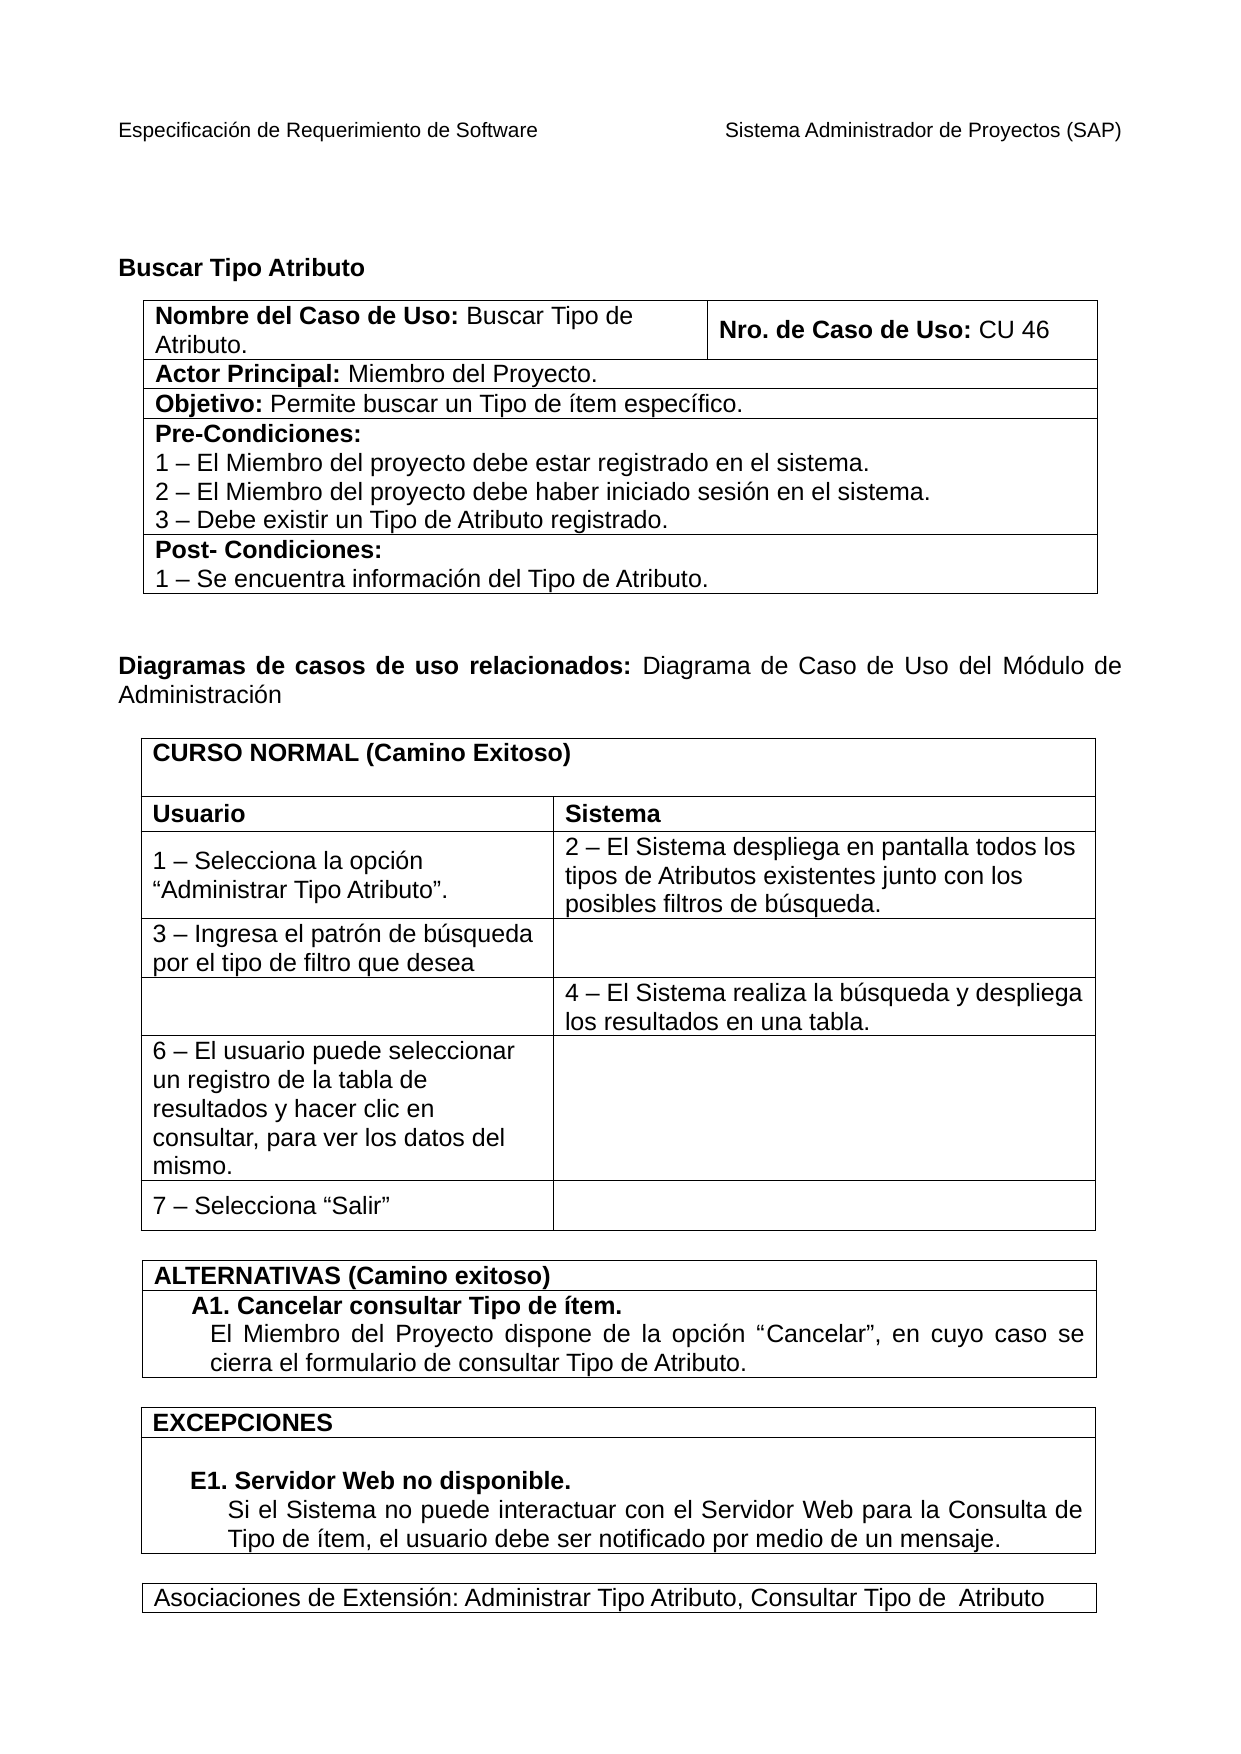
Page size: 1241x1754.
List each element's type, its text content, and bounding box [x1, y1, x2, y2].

table_header Nombre del Caso de Uso: Buscar Tipo de Atributo. [144, 301, 707, 358]
text Buscar Tipo Atributo [118, 253, 1122, 282]
table_cell Pre-Condiciones: 1 – El Miembro del proyecto debe estar registrado en el sistema. 2 – El Miembro del proyecto debe haber iniciado sesión en el sistema. 3 – Debe existir un Tipo de Atributo registrado. [144, 419, 1097, 534]
table_cell 2 – El Sistema despliega en pantalla todos los tipos de Atributos existentes junto con los posibles filtros de búsqueda. [554, 832, 1095, 918]
table_cell 4 – El Sistema realiza la búsqueda y despliega los resultados en una tabla. [554, 978, 1095, 1035]
table_cell 6 – El usuario puede seleccionar un registro de la tabla de resultados y hacer clic en consultar, para ver los datos del mismo. [142, 1036, 553, 1180]
table_cell Objetivo: Permite buscar un Tipo de ítem específico. [144, 389, 1097, 418]
table_cell [554, 1036, 1095, 1180]
table_cell E1. Servidor Web no disponible. Si el Sistema no puede interactuar con el Servidor Web para la Consulta de Tipo de ítem, el usuario debe ser notificado por medio de un mensaje. [142, 1438, 1095, 1553]
table_cell [142, 978, 553, 1035]
table_cell 7 – Selecciona “Salir” [142, 1181, 553, 1230]
table_cell A1. Cancelar consultar Tipo de ítem. El Miembro del Proyecto dispone de la opción “Cancelar”, en cuyo caso se cierra el formulario de consultar Tipo de Atributo. [143, 1291, 1096, 1377]
table_cell Usuario [142, 797, 553, 831]
table_cell 3 – Ingresa el patrón de búsqueda por el tipo de filtro que desea [142, 919, 553, 977]
table_cell Actor Principal: Miembro del Proyecto. [144, 360, 1097, 388]
text Diagramas de casos de uso relacionados: Diagrama de Caso de Uso del Módulo de Administración [118, 651, 1122, 709]
table_cell [554, 1181, 1095, 1230]
table_cell Post- Condiciones: 1 – Se encuentra información del Tipo de Atributo. [144, 535, 1097, 593]
table_cell 1 – Selecciona la opción “Administrar Tipo Atributo”. [142, 832, 553, 918]
table_header CURSO NORMAL (Camino Exitoso) [142, 739, 1095, 796]
table_header ALTERNATIVAS (Camino exitoso) [143, 1261, 1096, 1290]
table_cell Sistema [554, 797, 1095, 831]
table_header Nro. de Caso de Uso: CU 46 [708, 301, 1097, 358]
table_cell [554, 919, 1095, 977]
table_header EXCEPCIONES [142, 1408, 1095, 1437]
table_header Asociaciones de Extensión: Administrar Tipo Atributo, Consultar Tipo de Atributo [143, 1584, 1096, 1612]
